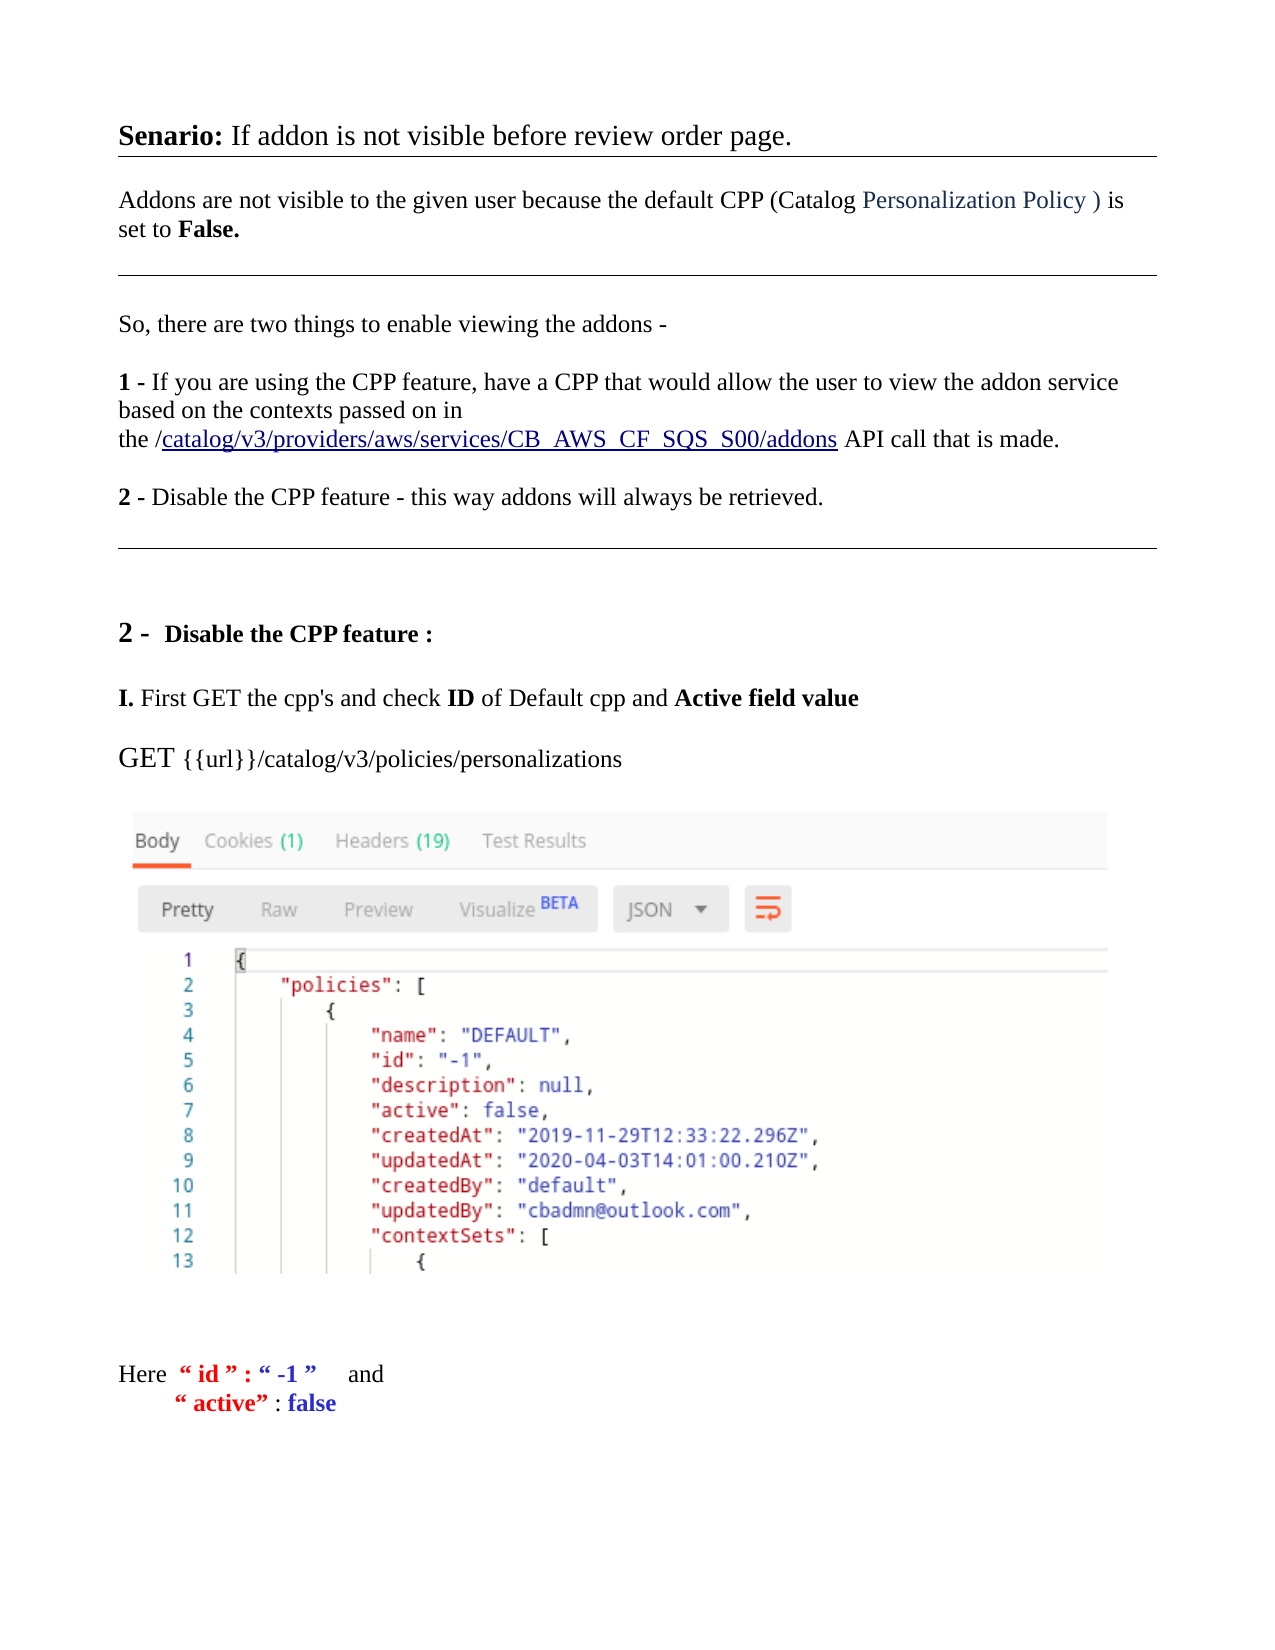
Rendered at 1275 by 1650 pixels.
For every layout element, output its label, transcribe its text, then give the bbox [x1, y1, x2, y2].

text Here “ id ” : “ -1 ” and [118, 1359, 1157, 1388]
text Senario: If addon is not visible before review order page. [118, 118, 1157, 156]
text So, there are two things to enable viewing the addons - [118, 309, 1157, 367]
text I. First GET the cpp's and check ID of Default cpp and Active field value [118, 683, 1157, 711]
text 2 - Disable the CPP feature : [118, 616, 1157, 649]
text Addons are not visible to the given user because the default CPP (Catalog Personalization Policy ) is set to False. [118, 185, 1157, 275]
text GET {{url}}/catalog/v3/policies/personalizations [118, 740, 1157, 774]
text “ active” : false [118, 1388, 1157, 1417]
text 1 - If you are using the CPP feature, have a CPP that would allow the user to view the addon service based on the contexts passed on in the /catalog/v3/providers/aws/services/CB_AWS_CF_SQS_S00/addons API call that is made. [118, 367, 1157, 482]
text 2 - Disable the CPP feature - this way addons will always be retrieved. [118, 482, 1157, 510]
picture [132, 812, 1108, 1274]
